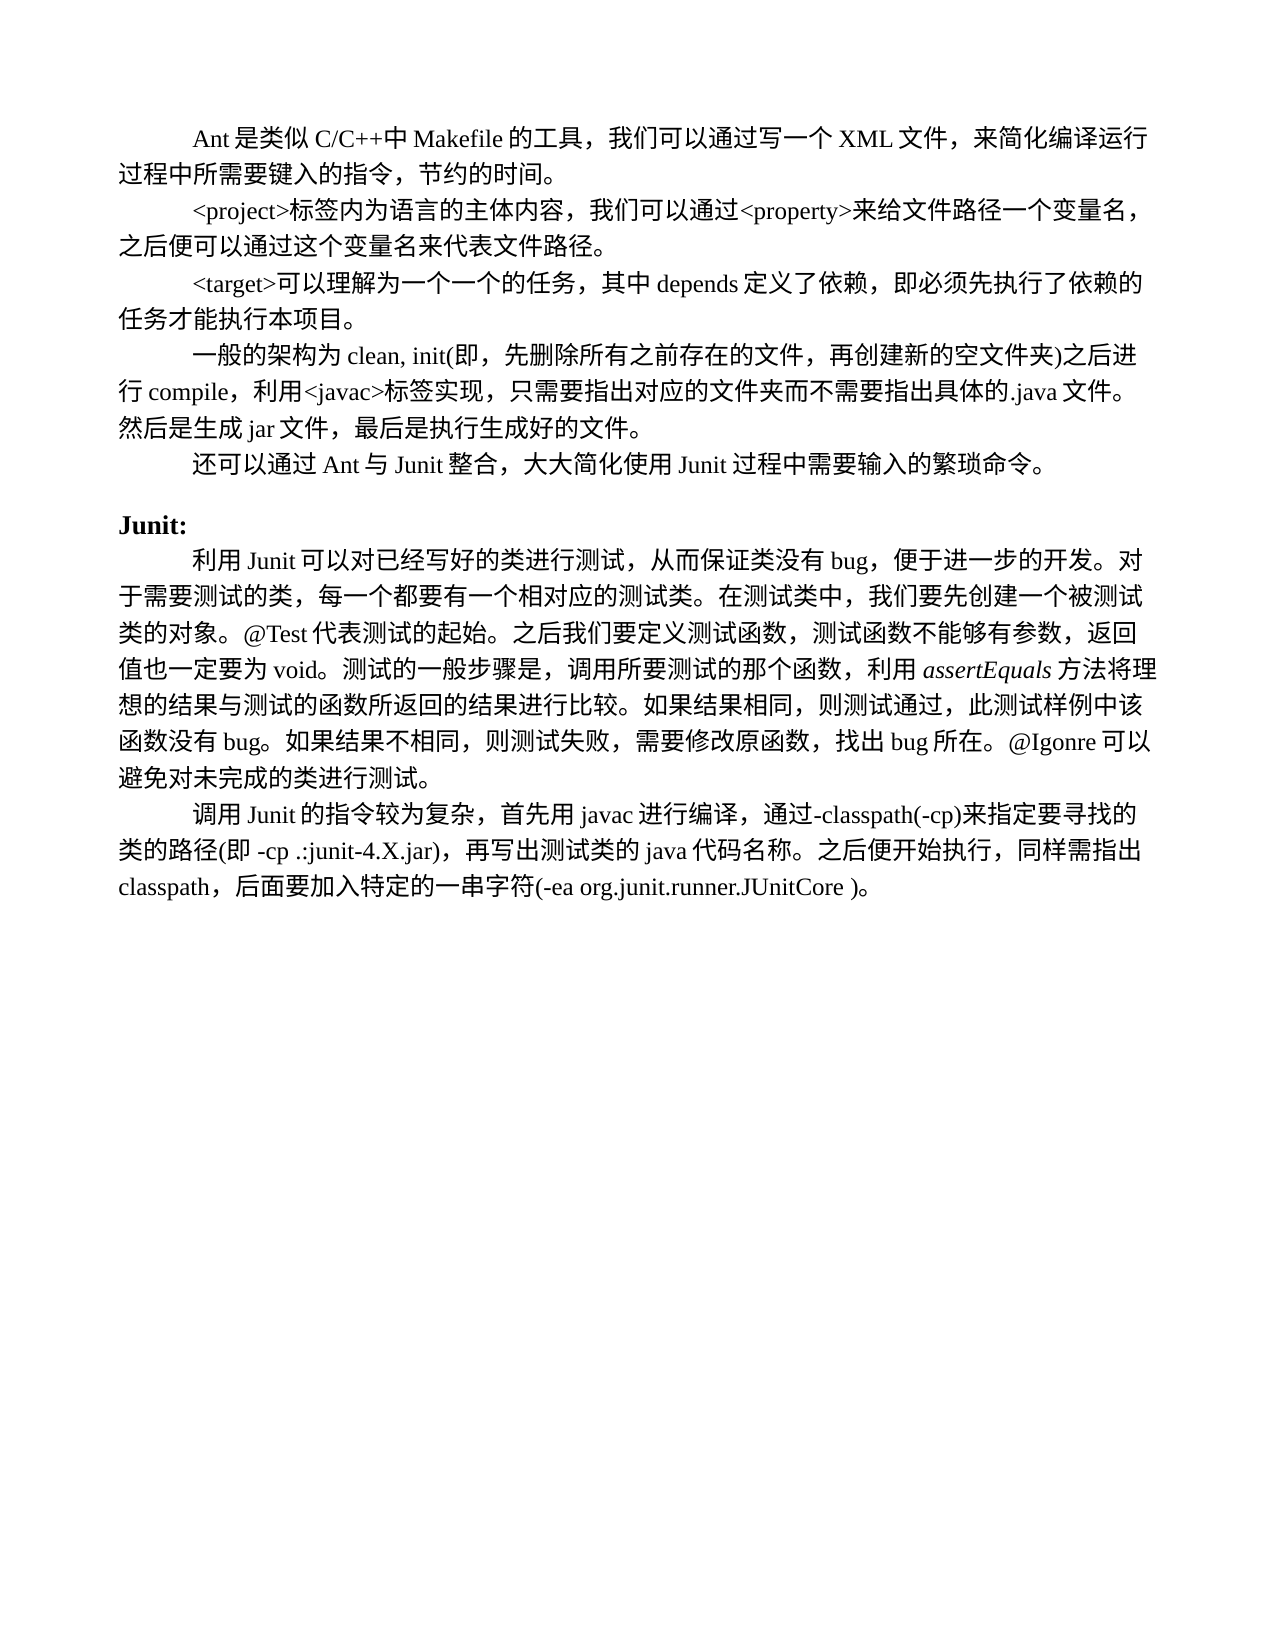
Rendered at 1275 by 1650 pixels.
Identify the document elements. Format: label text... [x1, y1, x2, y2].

text 一般的架构为clean, init(即，先删除所有之前存在的文件，再创建新的空文件夹)之后进行compile，利用<javac>标签实现，只需要指出对应的文件夹而不需要指出具体的.java文件。然后是生成jar文件，最后是执行生成好的文件。 [118, 336, 1157, 444]
text Junit: [118, 509, 1157, 541]
text 调用Junit的指令较为复杂，首先用javac进行编译，通过-classpath(-cp)来指定要寻找的类的路径(即 -cp .:junit-4.X.jar)，再写出测试类的java代码名称。之后便开始执行，同样需指出classpath，后面要加入特定的一串字符(-ea org.junit.runner.JUnitCore )。 [118, 794, 1157, 903]
text 还可以通过Ant与Junit整合，大大简化使用Junit过程中需要输入的繁琐命令。 [118, 444, 1157, 481]
text <target>可以理解为一个一个的任务，其中depends定义了依赖，即必须先执行了依赖的任务才能执行本项目。 [118, 263, 1157, 336]
text 利用Junit可以对已经写好的类进行测试，从而保证类没有bug，便于进一步的开发。对于需要测试的类，每一个都要有一个相对应的测试类。在测试类中，我们要先创建一个被测试类的对象。@Test代表测试的起始。之后我们要定义测试函数，测试函数不能够有参数，返回值也一定要为void。测试的一般步骤是，调用所要测试的那个函数，利用assertEquals方法将理想的结果与测试的函数所返回的结果进行比较。如果结果相同，则测试通过，此测试样例中该函数没有bug。如果结果不相同，则测试失败，需要修改原函数，找出bug所在。@Igonre可以避免对未完成的类进行测试。 [118, 541, 1157, 794]
text <project>标签内为语言的主体内容，我们可以通过<property>来给文件路径一个变量名，之后便可以通过这个变量名来代表文件路径。 [118, 191, 1157, 263]
text Ant是类似C/C++中Makefile的工具，我们可以通过写一个XML文件，来简化编译运行过程中所需要键入的指令，节约的时间。 [118, 118, 1157, 191]
